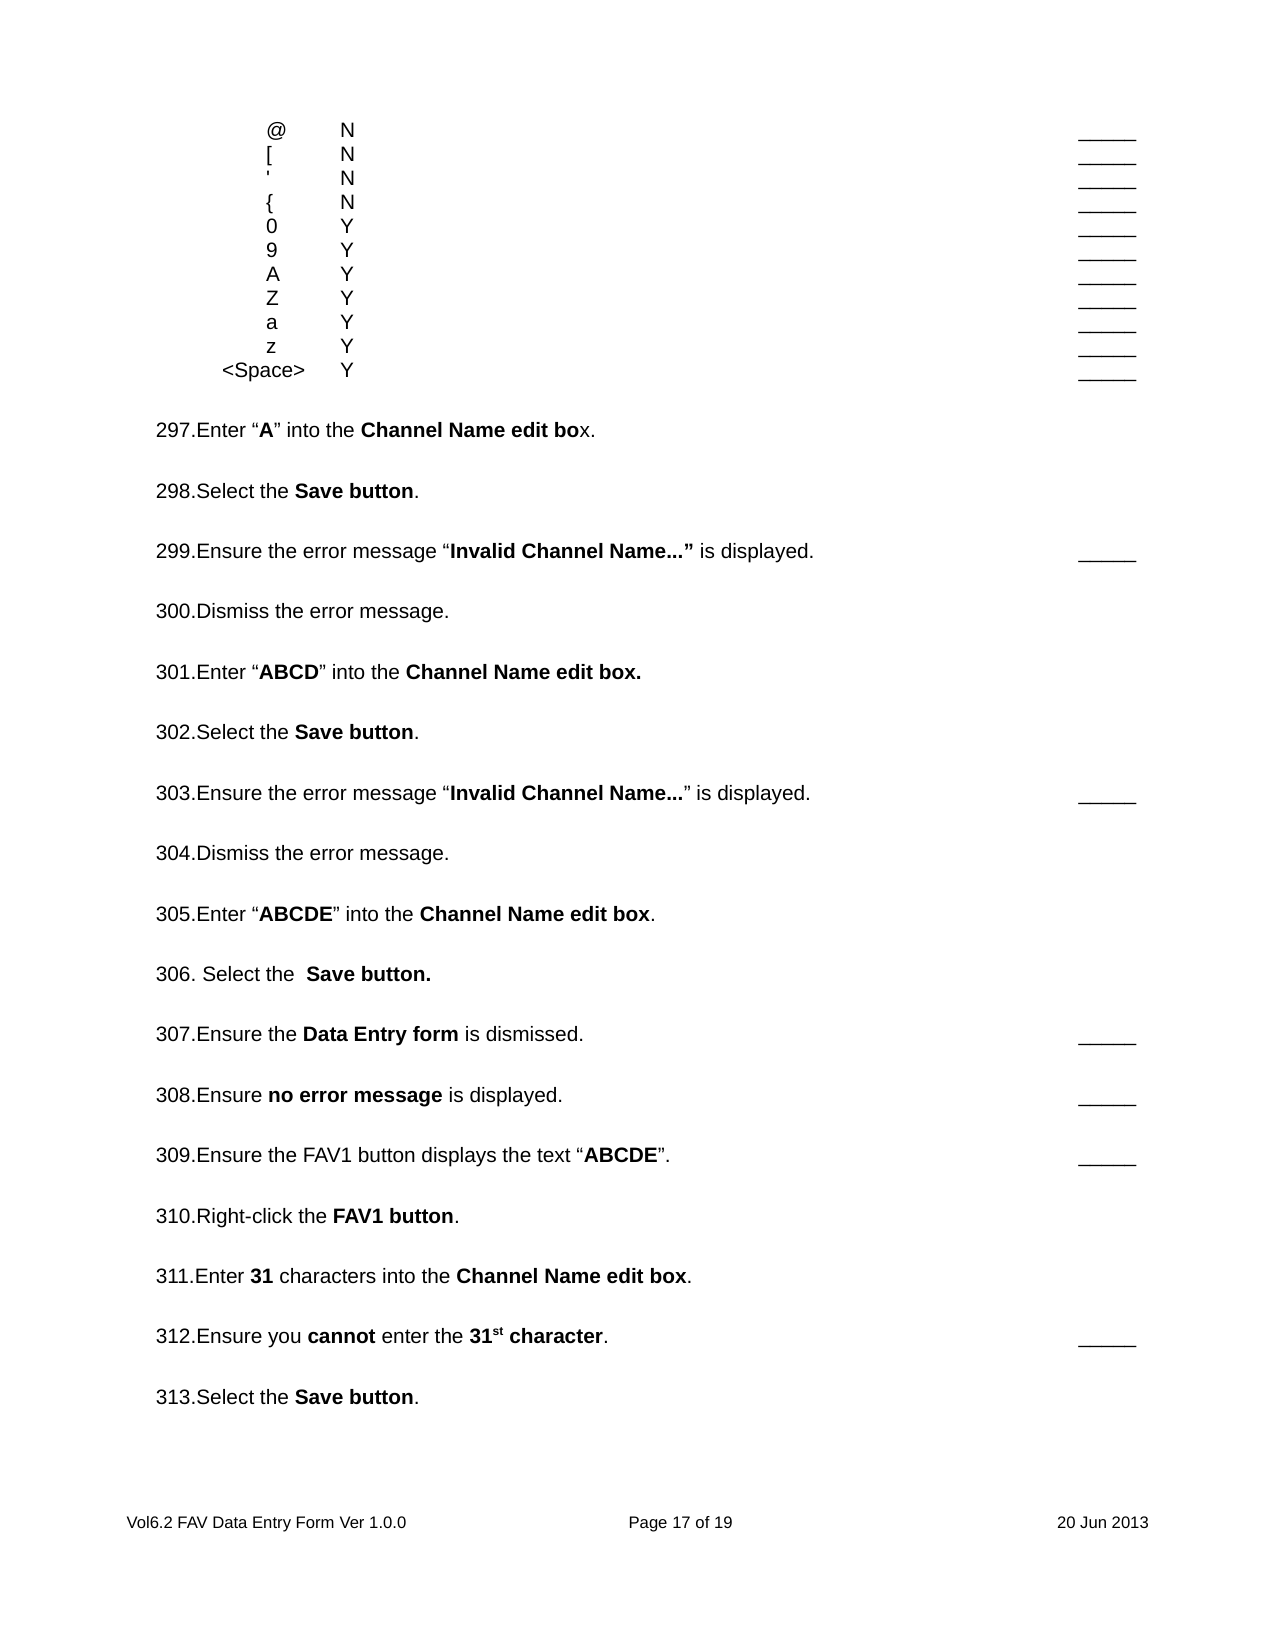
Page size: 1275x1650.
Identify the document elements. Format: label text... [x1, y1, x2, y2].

list @ N _____ [ N _____ ' N _____ { N _____ 0 Y _____ 9 Y _____ A Y _____ Z Y _____ a Y _____ z Y _____ <Space> Y _____ [156, 118, 1157, 406]
list Dismiss the error message. [156, 599, 1157, 647]
list Ensure the error message “Invalid Channel Name...” is displayed. _____ [156, 781, 1157, 828]
list Select the Save button. [156, 962, 1157, 1010]
list Right-click the FAV1 button. [156, 1203, 1157, 1251]
list Enter “A” into the Channel Name edit box. [156, 418, 1157, 466]
list Ensure no error message is displayed. _____ [156, 1083, 1157, 1131]
list Ensure you cannot enter the 31st character. _____ [156, 1324, 1157, 1372]
list Dismiss the error message. [156, 841, 1157, 889]
list Enter “ABCD” into the Channel Name edit box. [156, 660, 1157, 708]
list Enter “ABCDE” into the Channel Name edit box. [156, 901, 1157, 949]
list Enter 31 characters into the Channel Name edit box. [156, 1264, 1157, 1312]
list Ensure the FAV1 button displays the text “ABCDE”. _____ [156, 1143, 1157, 1191]
list Select the Save button. [156, 1385, 1157, 1433]
list Ensure the error message “Invalid Channel Name...” is displayed. _____ [156, 539, 1157, 587]
list Select the Save button. [156, 720, 1157, 768]
list Ensure the Data Entry form is dismissed. _____ [156, 1022, 1157, 1070]
list Select the Save button. [156, 478, 1157, 526]
